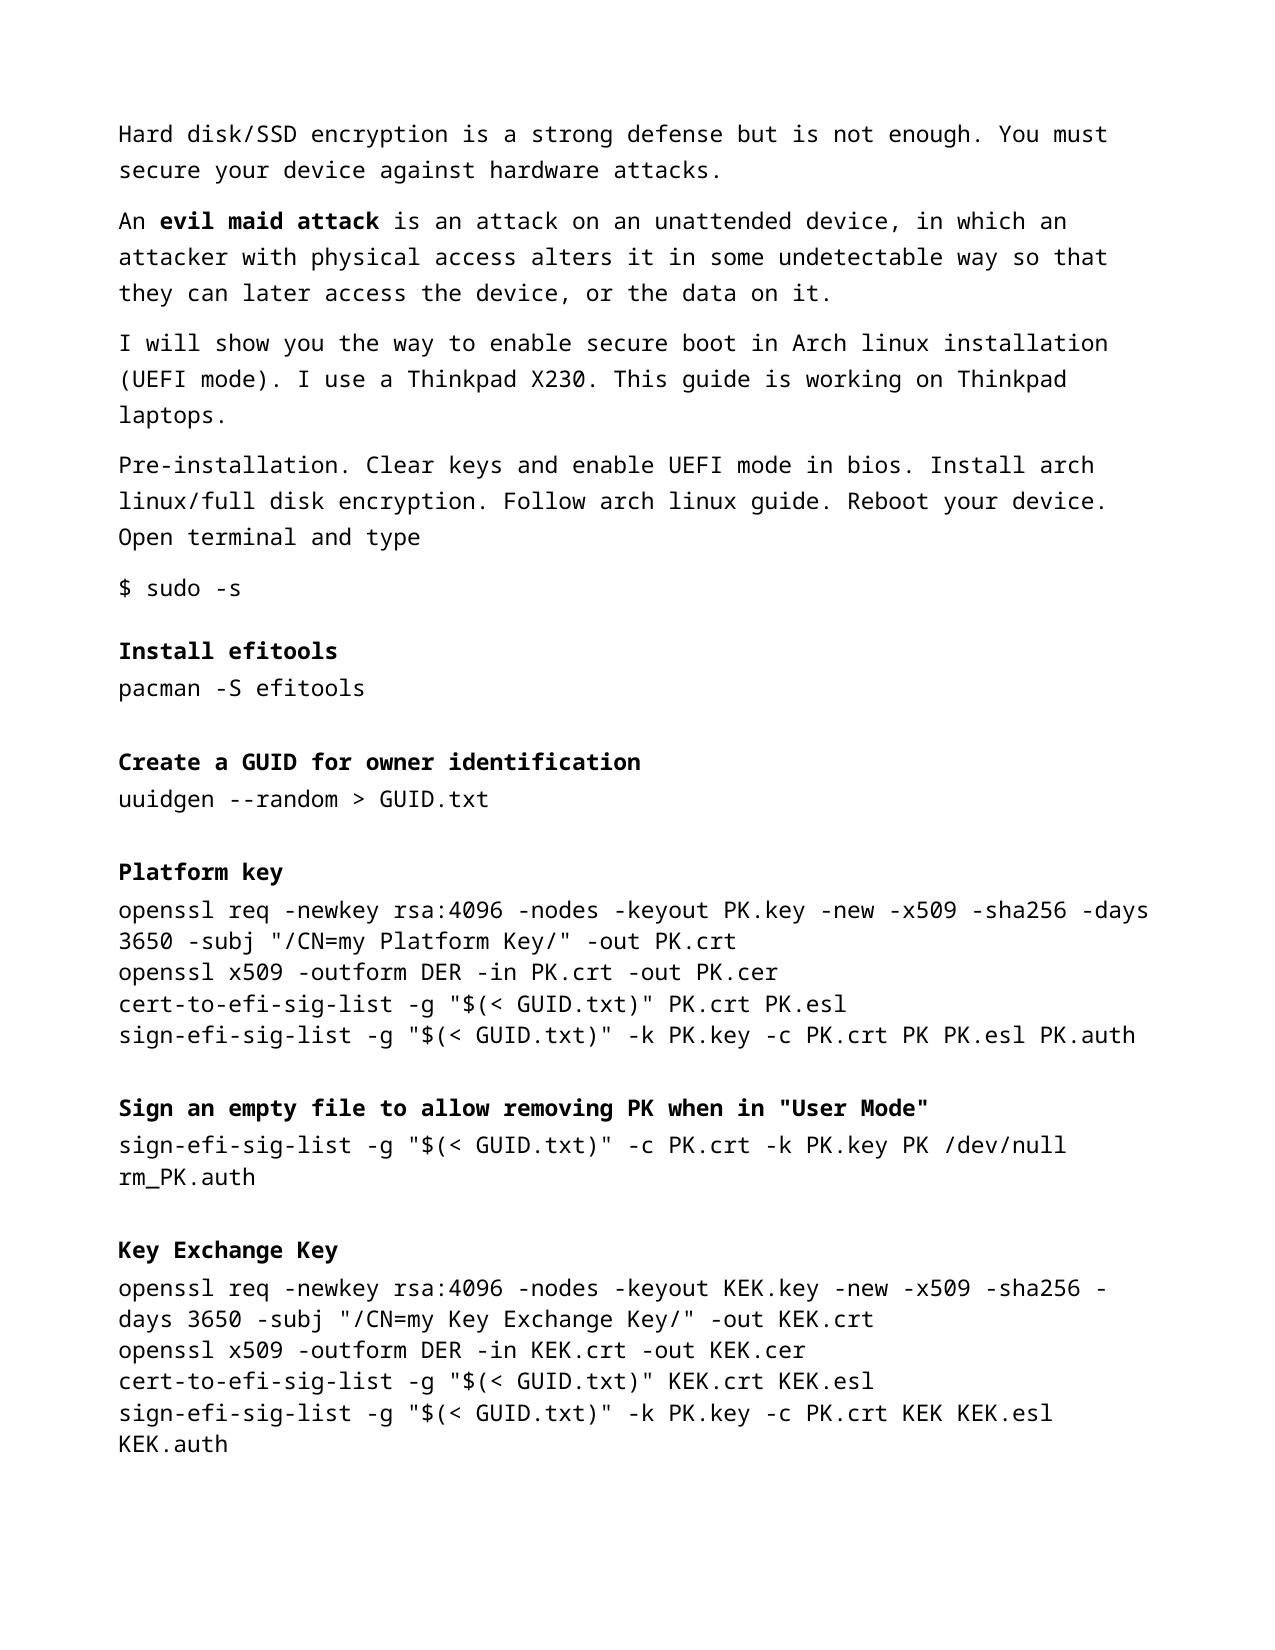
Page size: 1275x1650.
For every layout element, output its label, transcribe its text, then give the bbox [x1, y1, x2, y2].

text cert-to-efi-sig-list -g "$(< GUID.txt)" KEK.crt KEK.esl [118, 1365, 1157, 1396]
text I will show you the way to enable secure boot in Arch linux installation (UEFI mode). I use a Thinkpad X230. This guide is working on Thinkpad laptops. [118, 327, 1157, 430]
subtitle Platform key [118, 856, 1157, 887]
text openssl x509 -outform DER -in KEK.crt -out KEK.cer [118, 1334, 1157, 1365]
text An evil maid attack is an attack on an unattended device, in which an attacker with physical access alters it in some undetectable way so that they can later access the device, or the data on it. [118, 204, 1157, 308]
subtitle Create a GUID for owner identification [118, 746, 1157, 777]
subtitle Install efitools [118, 635, 1157, 666]
text sign-efi-sig-list -g "$(< GUID.txt)" -k PK.key -c PK.crt KEK KEK.esl KEK.auth [118, 1396, 1157, 1459]
text cert-to-efi-sig-list -g "$(< GUID.txt)" PK.crt PK.esl [118, 987, 1157, 1019]
text openssl x509 -outform DER -in PK.crt -out PK.cer [118, 956, 1157, 987]
subtitle Key Exchange Key [118, 1234, 1157, 1265]
text uuidgen --random > GUID.txt [118, 783, 1157, 814]
text Pre-installation. Clear keys and enable UEFI mode in bios. Install arch linux/full disk encryption. Follow arch linux guide. Reboot your device. Open terminal and type [118, 449, 1157, 552]
text openssl req -newkey rsa:4096 -nodes -keyout KEK.key -new -x509 -sha256 -days 3650 -subj "/CN=my Key Exchange Key/" -out KEK.crt [118, 1271, 1157, 1334]
subtitle Sign an empty file to allow removing PK when in "User Mode" [118, 1092, 1157, 1123]
text $ sudo -s [118, 572, 1157, 603]
text pacman -S efitools [118, 672, 1157, 703]
text openssl req -newkey rsa:4096 -nodes -keyout PK.key -new -x509 -sha256 -days 3650 -subj "/CN=my Platform Key/" -out PK.crt [118, 894, 1157, 956]
text sign-efi-sig-list -g "$(< GUID.txt)" -c PK.crt -k PK.key PK /dev/null rm_PK.auth [118, 1129, 1157, 1192]
text sign-efi-sig-list -g "$(< GUID.txt)" -k PK.key -c PK.crt PK PK.esl PK.auth [118, 1019, 1157, 1050]
text Hard disk/SSD encryption is a strong defense but is not enough. You must secure your device against hardware attacks. [118, 118, 1157, 185]
